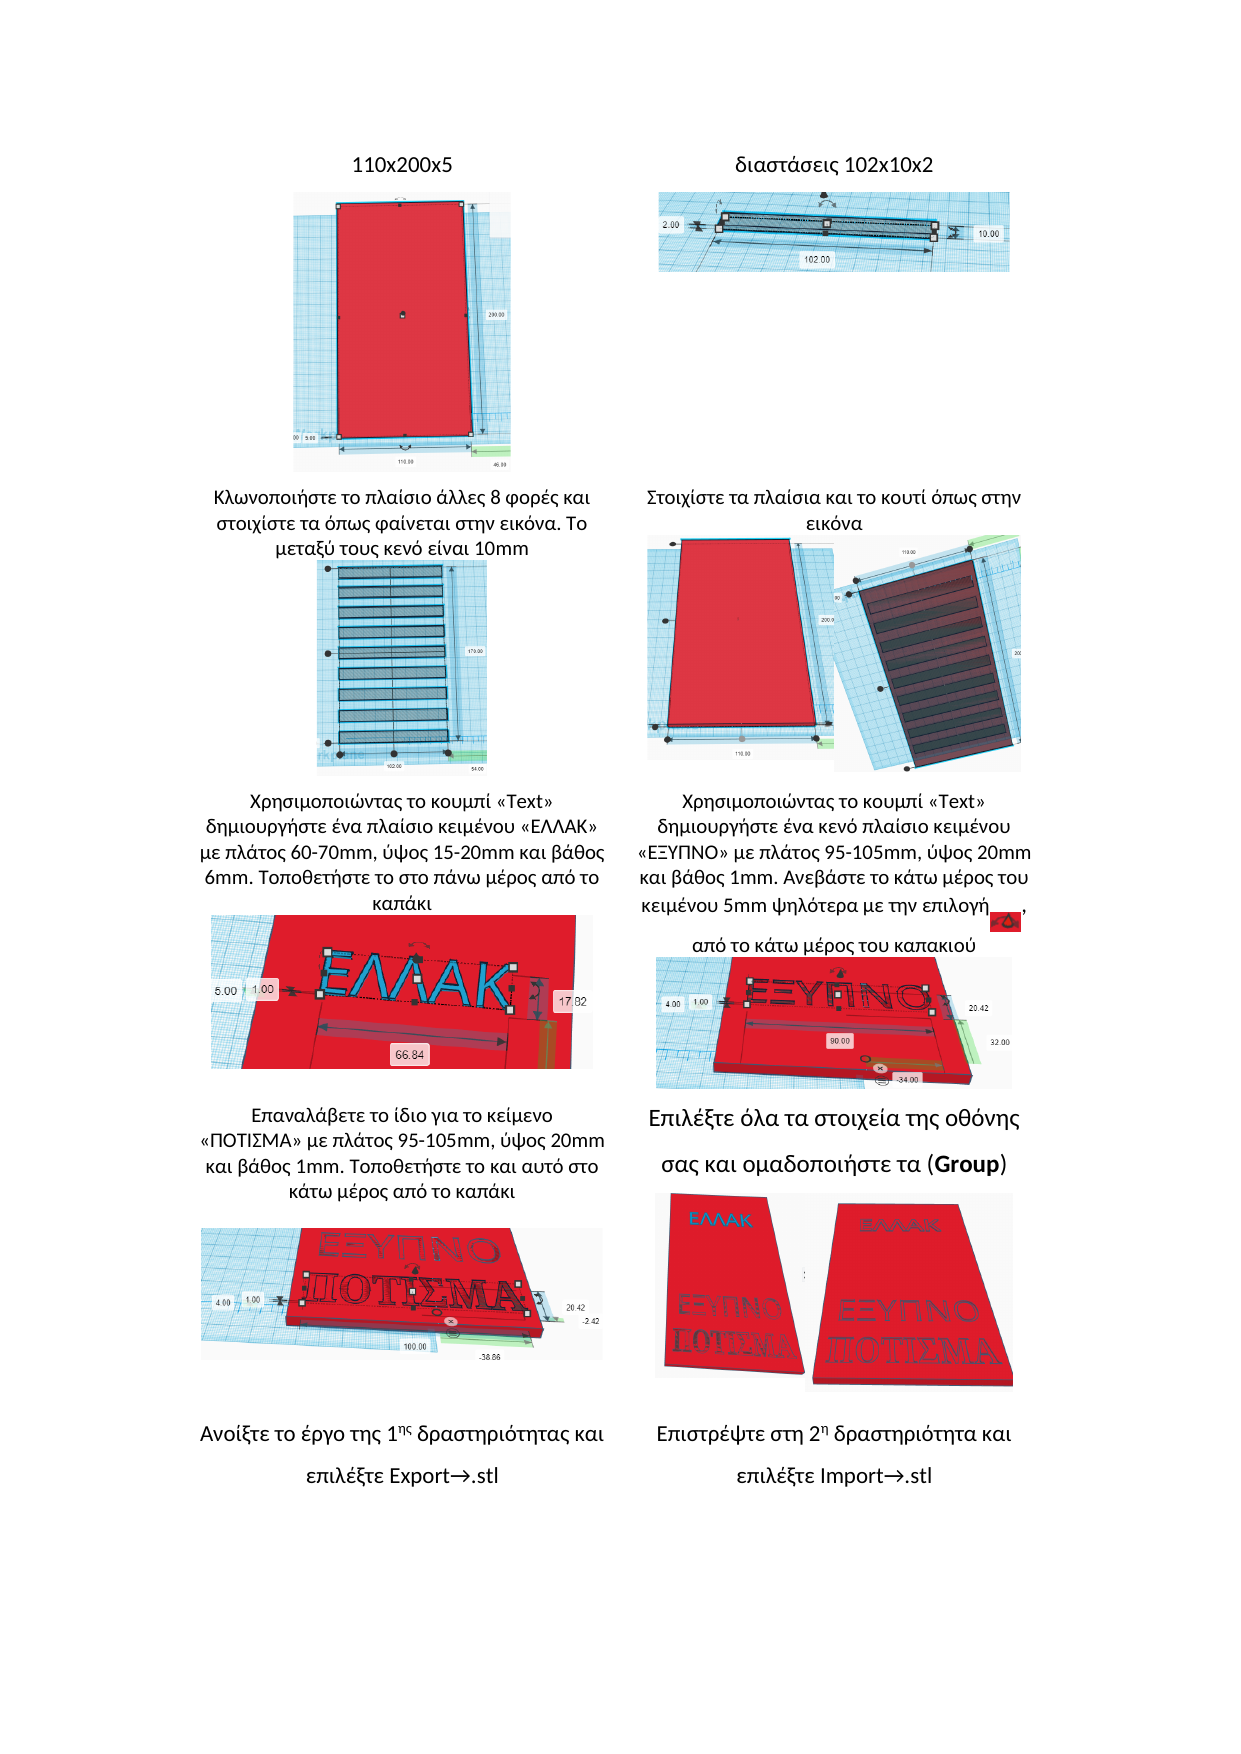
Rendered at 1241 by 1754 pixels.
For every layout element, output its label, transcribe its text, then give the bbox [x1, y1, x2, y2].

table_cell Επαναλάβετε το ίδιο για το κείμενο «ΠΟΤΙΣΜΑ» με πλάτος 95-105mm, ύψος 20mm και βάθος 1mm. Τοποθετήστε το και αυτό στο κάτω μέρος από το καπάκι [188, 1102, 616, 1419]
table_header διαστάσεις 102x10x2 [616, 150, 1052, 484]
table_cell Χρησιμοποιώντας το κουμπί «Text» δημιουργήστε ένα κενό πλαίσιο κειμένου «ΕΞΥΠΝΟ» με πλάτος 95-105mm, ύψος 20mm και βάθος 1mm. Ανεβάστε το κάτω μέρος του κειμένου 5mm ψηλότερα με την επιλογή, από το κάτω μέρος του καπακιού [616, 788, 1052, 1102]
table_cell Ανοίξτε το έργο της 1ης δραστηριότητας και επιλέξτε Export→.stl [188, 1419, 616, 1502]
table_header 110x200x5 [188, 150, 616, 484]
table_cell Στοιχίστε τα πλαίσια και το κουτί όπως στην εικόνα [616, 485, 1052, 788]
table_cell Κλωνοποιήστε το πλαίσιο άλλες 8 φορές και στοιχίστε τα όπως φαίνεται στην εικόνα. Το μεταξύ τους κενό είναι 10mm [188, 485, 616, 788]
table_cell Επιστρέψτε στη 2η δραστηριότητα και επιλέξτε Import→.stl [616, 1419, 1052, 1502]
table_cell Χρησιμοποιώντας το κουμπί «Text» δημιουργήστε ένα πλαίσιο κειμένου «ΕΛΛΑΚ» με πλάτος 60-70mm, ύψος 15-20mm και βάθος 6mm. Τοποθετήστε το στο πάνω μέρος από το καπάκι [188, 788, 616, 1102]
table_cell Επιλέξτε όλα τα στοιχεία της οθόνης σας και ομαδοποιήστε τα (Group) [616, 1102, 1052, 1419]
